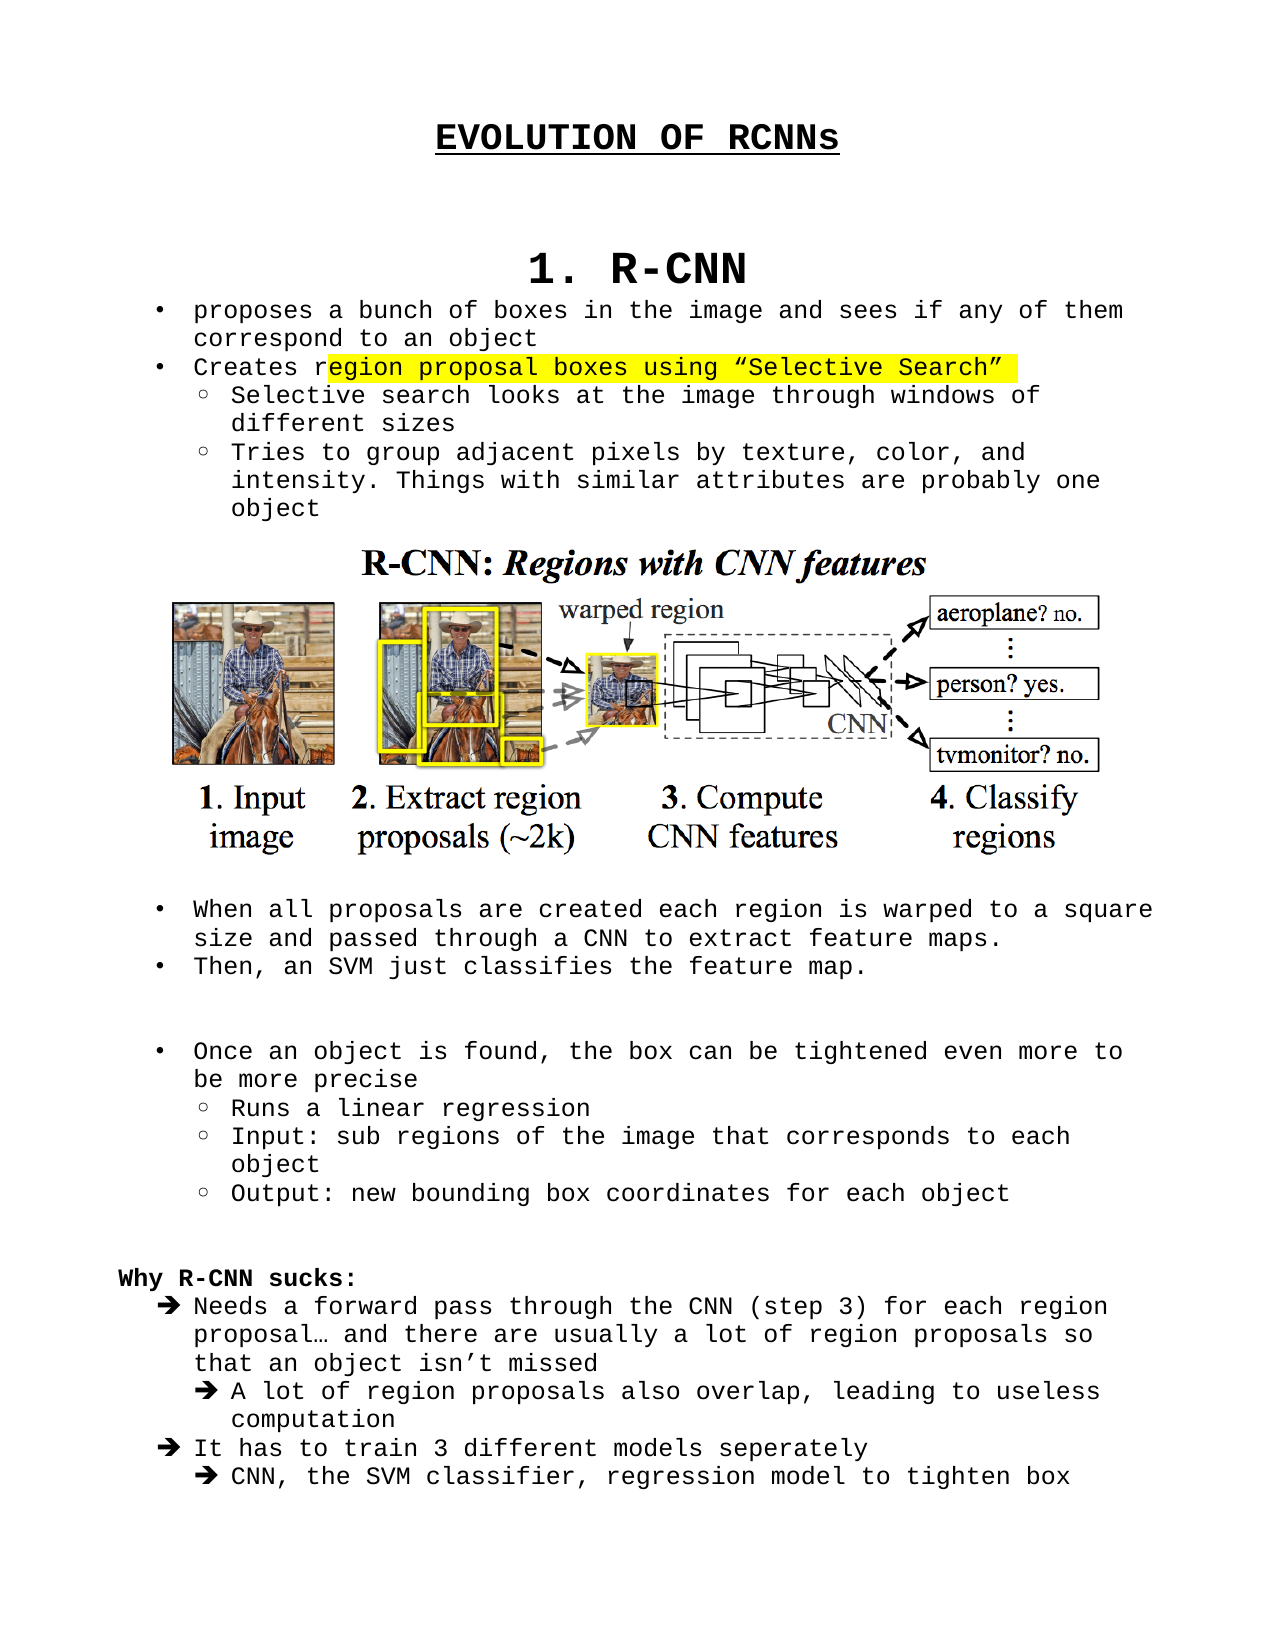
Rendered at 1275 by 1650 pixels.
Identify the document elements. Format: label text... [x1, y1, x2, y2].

list Output: new bounding box coordinates for each object [193, 1180, 1157, 1209]
list Tries to group adjacent pixels by texture, color, and intensity. Things with similar attributes are probably one object [193, 439, 1157, 524]
picture [136, 524, 1139, 869]
list CNN, the SVM classifier, regression model to tighten box [193, 1464, 1157, 1492]
list A lot of region proposals also overlap, leading to useless computation [193, 1379, 1157, 1435]
list proposes a bunch of boxes in the image and sees if any of them correspond to an object [156, 298, 1157, 354]
text 1. R-CNN [118, 246, 1157, 298]
list Once an object is found, the box can be tightened even more to be more precise [156, 1039, 1157, 1095]
list Then, an SVM just classifies the feature map. [156, 954, 1157, 982]
list When all proposals are created each region is warped to a square size and passed through a CNN to extract feature maps. [156, 897, 1157, 954]
list It has to train 3 different models seperately [156, 1435, 1157, 1464]
text Why R-CNN sucks: [118, 1265, 1157, 1294]
text EVOLUTION OF RCNNs [118, 118, 1157, 161]
list Selective search looks at the image through windows of different sizes [193, 383, 1157, 439]
list Needs a forward pass through the CNN (step 3) for each region proposal… and there are usually a lot of region proposals so that an object isn’t missed [156, 1294, 1157, 1379]
list Runs a linear regression [193, 1095, 1157, 1124]
list Creates region proposal boxes using “Selective Search” [156, 354, 1157, 383]
list Input: sub regions of the image that corresponds to each object [193, 1124, 1157, 1180]
